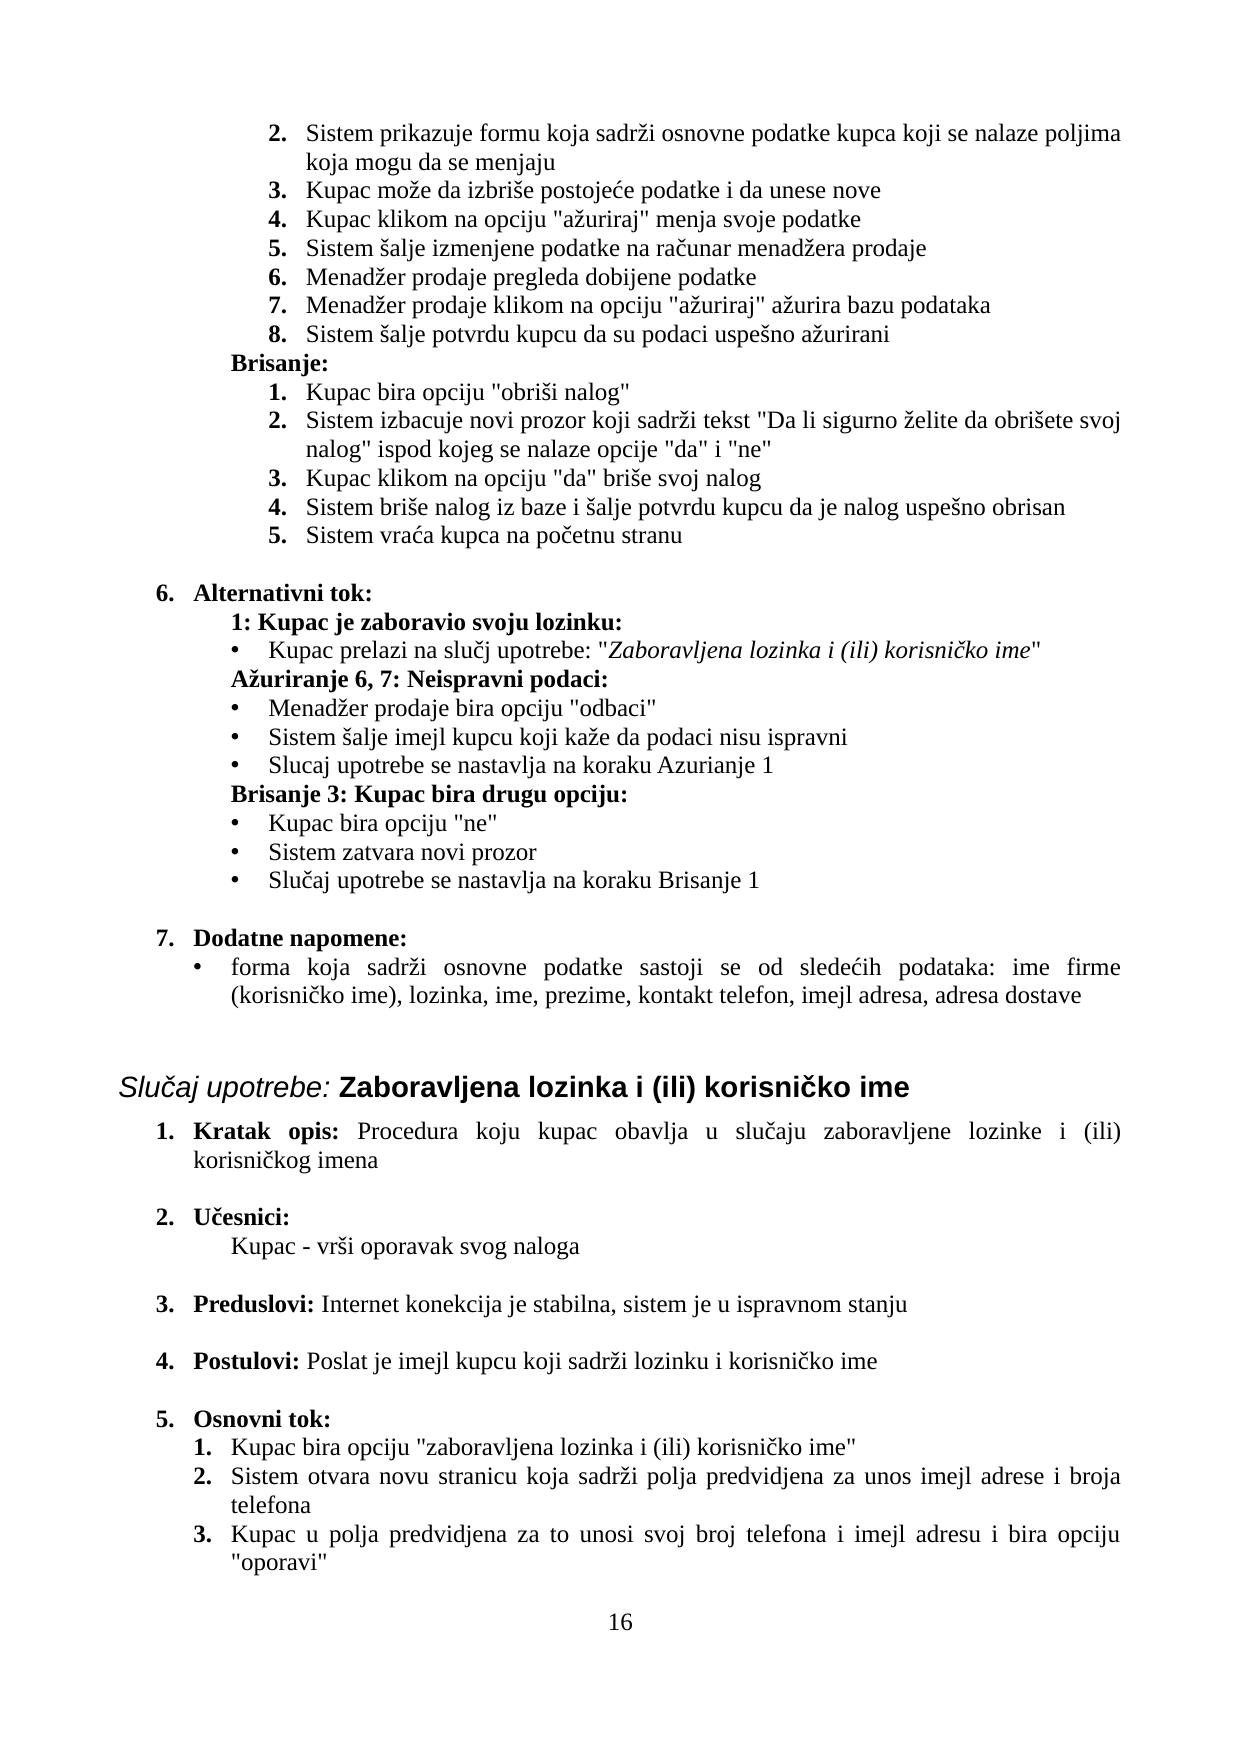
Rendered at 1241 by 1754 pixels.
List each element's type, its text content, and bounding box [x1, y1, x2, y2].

list Kupac bira opciju "ne" [231, 808, 1122, 837]
list Sistem izbacuje novi prozor koji sadrži tekst "Da li sigurno želite da obrišete svoj nalog" ispod kojeg se nalaze opcije "da" i "ne" [268, 406, 1122, 463]
list Kratak opis: Procedura koju kupac obavlja u slučaju zaboravljene lozinke i (ili) korisničkog imena [156, 1116, 1122, 1174]
list Kupac bira opciju "obriši nalog" [268, 377, 1122, 406]
list Slucaj upotrebe se nastavlja na koraku Azurianje 1 [231, 751, 1122, 779]
list Alternativni tok: [156, 578, 1122, 607]
subtitle Slučaj upotrebe: Zaboravljena lozinka i (ili) korisničko ime [118, 1070, 1122, 1104]
list forma koja sadrži osnovne podatke sastoji se od sledećih podataka: ime firme (korisničko ime), lozinka, ime, prezime, kontakt telefon, imejl adresa, adresa dostave [193, 952, 1122, 1009]
list Sistem zatvara novi prozor [231, 837, 1122, 866]
list Kupac klikom na opciju "ažuriraj" menja svoje podatke [268, 204, 1122, 233]
list Kupac može da izbriše postojeće podatke i da unese nove [268, 176, 1122, 204]
list Ažuriranje 6, 7: Neispravni podaci: [193, 664, 1122, 693]
list Sistem šalje izmenjene podatke na računar menadžera prodaje [268, 233, 1122, 262]
list 1: Kupac je zaboravio svoju lozinku: [193, 607, 1122, 636]
list Kupac prelazi na slučj upotrebe: "Zaboravljena lozinka i (ili) korisničko ime" [231, 636, 1122, 664]
list Menadžer prodaje bira opciju "odbaci" [231, 693, 1122, 722]
text Brisanje: [231, 348, 1122, 377]
list Preduslovi: Internet konekcija je stabilna, sistem je u ispravnom stanju [156, 1289, 1122, 1317]
list Osnovni tok: [156, 1404, 1122, 1432]
list Učesnici: [156, 1202, 1122, 1231]
list Menadžer prodaje pregleda dobijene podatke [268, 262, 1122, 291]
list Kupac bira opciju "zaboravljena lozinka i (ili) korisničko ime" [193, 1432, 1122, 1461]
list Sistem vraća kupca na početnu stranu [268, 521, 1122, 549]
list Sistem prikazuje formu koja sadrži osnovne podatke kupca koji se nalaze poljima koja mogu da se menjaju [268, 118, 1122, 176]
list Sistem šalje potvrdu kupcu da su podaci uspešno ažurirani [268, 319, 1122, 348]
list Sistem otvara novu stranicu koja sadrži polja predvidjena za unos imejl adrese i broja telefona [193, 1461, 1122, 1519]
text Brisanje 3: Kupac bira drugu opciju: [231, 779, 1122, 808]
list Kupac klikom na opciju "da" briše svoj nalog [268, 463, 1122, 492]
list Kupac u polja predvidjena za to unosi svoj broj telefona i imejl adresu i bira opciju "oporavi" [193, 1519, 1122, 1576]
list Kupac - vrši oporavak svog naloga [193, 1231, 1122, 1260]
list Slučaj upotrebe se nastavlja na koraku Brisanje 1 [231, 866, 1122, 894]
list Dodatne napomene: [156, 923, 1122, 952]
list Sistem briše nalog iz baze i šalje potvrdu kupcu da je nalog uspešno obrisan [268, 492, 1122, 521]
list Sistem šalje imejl kupcu koji kaže da podaci nisu ispravni [231, 722, 1122, 751]
list Menadžer prodaje klikom na opciju "ažuriraj" ažurira bazu podataka [268, 291, 1122, 319]
list Postulovi: Poslat je imejl kupcu koji sadrži lozinku i korisničko ime [156, 1346, 1122, 1375]
